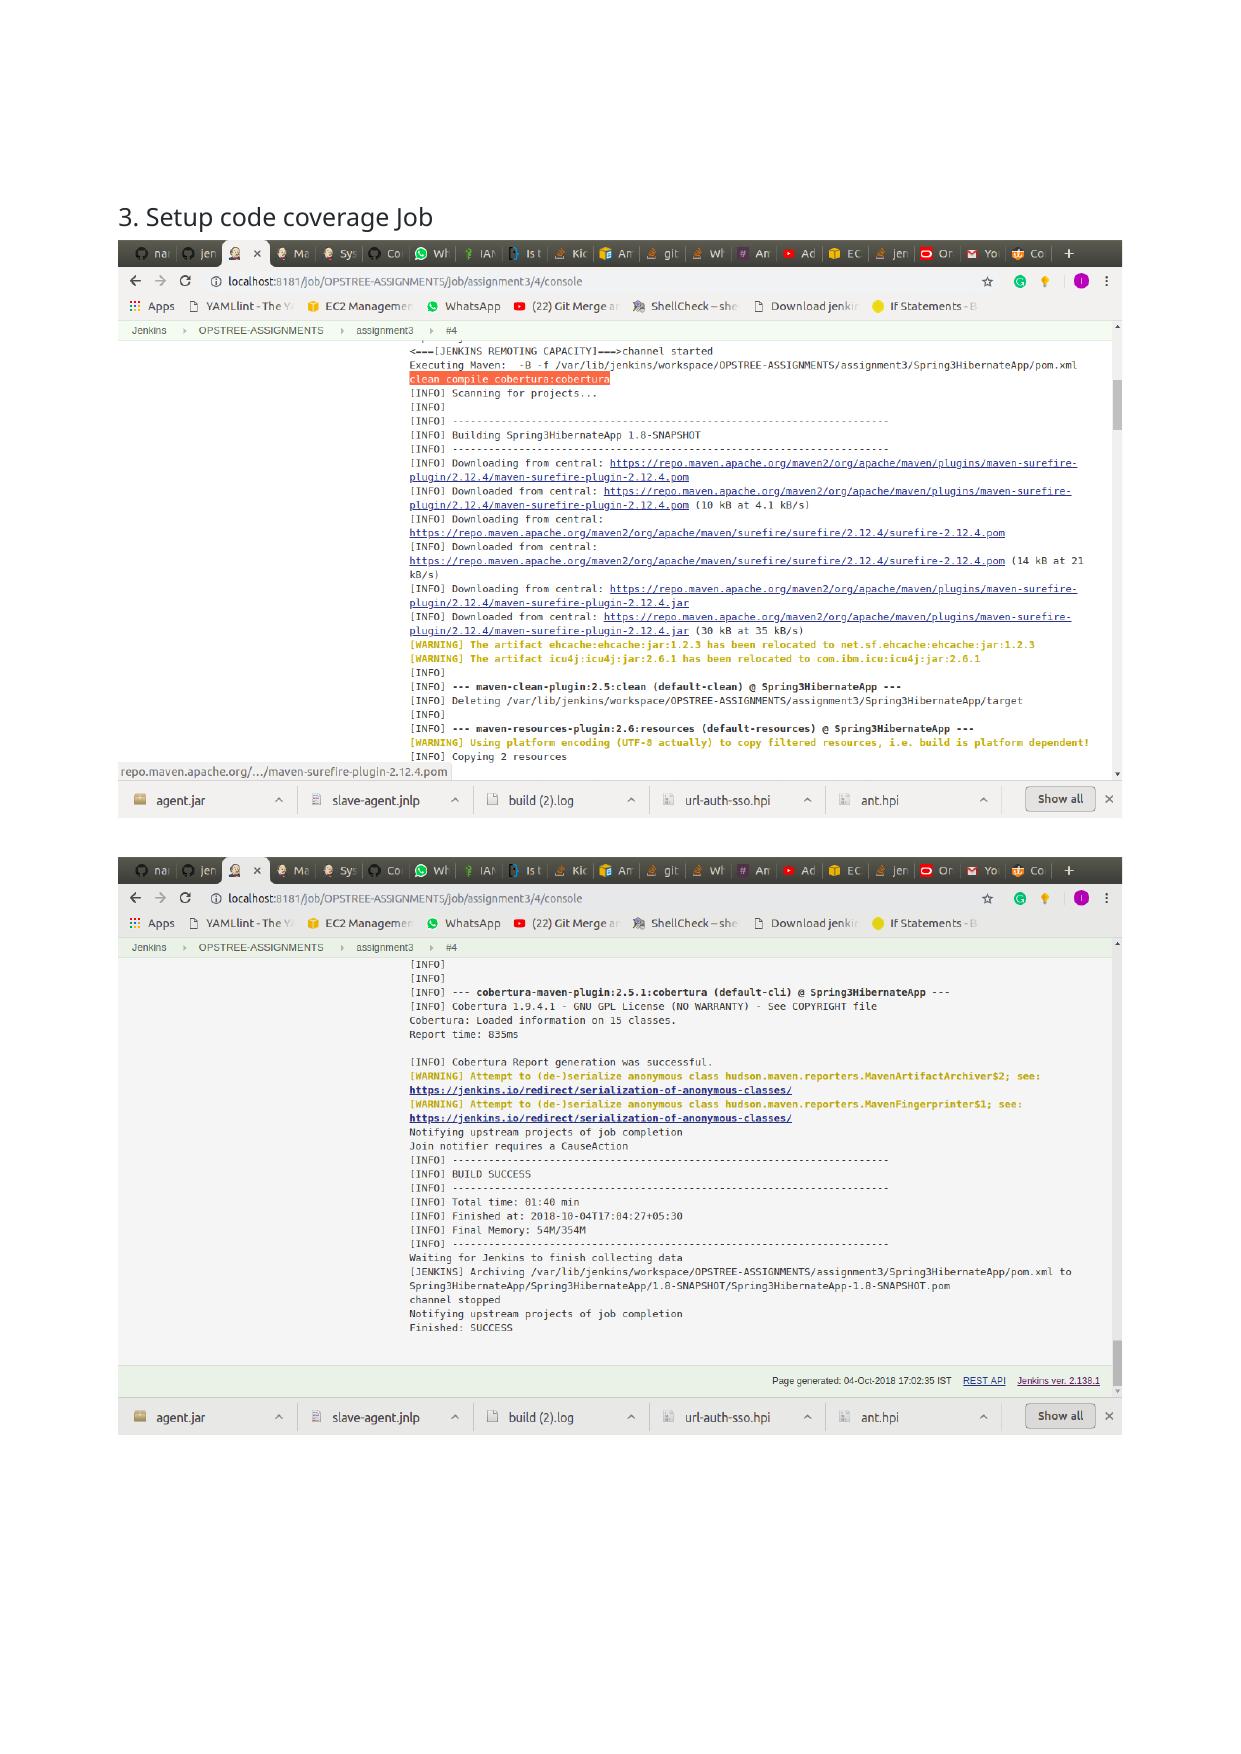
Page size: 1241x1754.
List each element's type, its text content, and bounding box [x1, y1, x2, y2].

picture [118, 240, 1123, 818]
picture [118, 857, 1123, 1435]
text 3. Setup code coverage Job [118, 200, 1122, 234]
